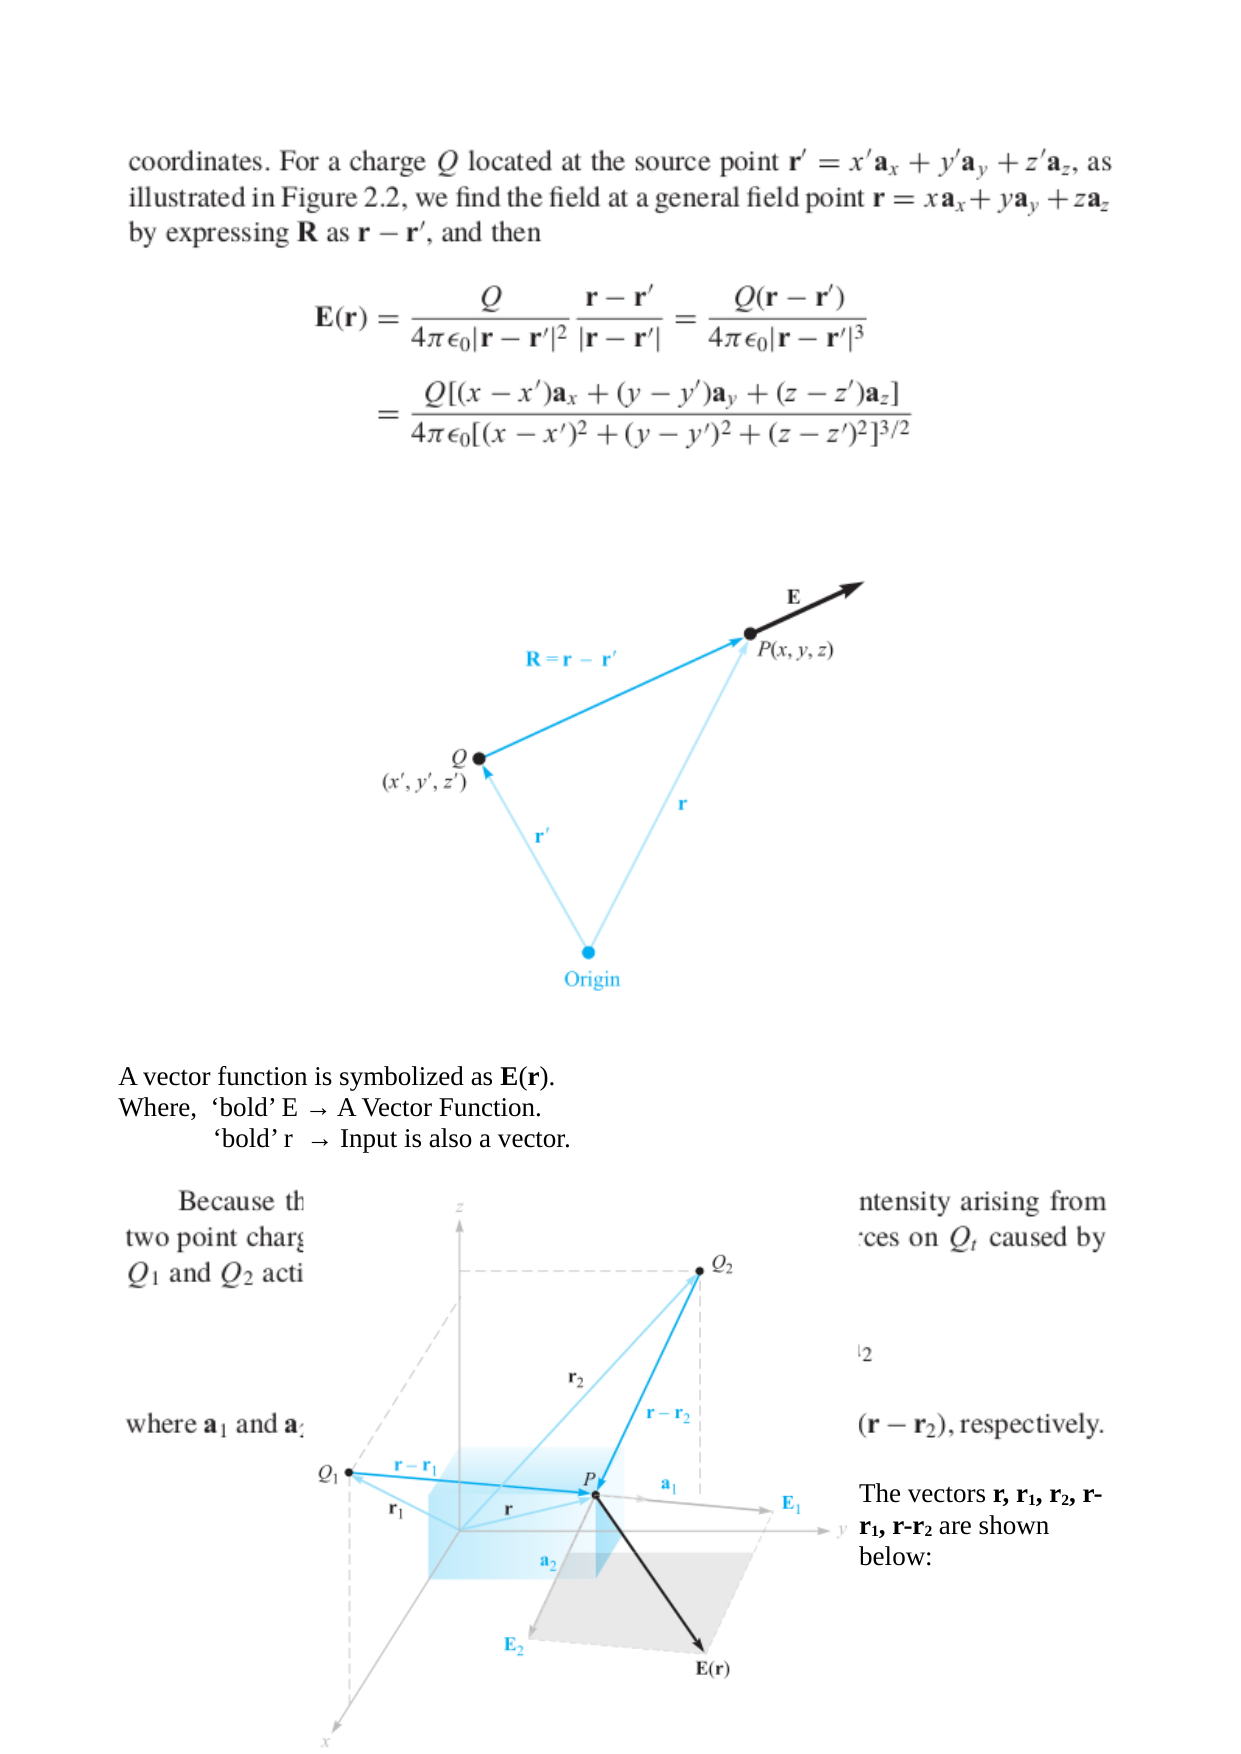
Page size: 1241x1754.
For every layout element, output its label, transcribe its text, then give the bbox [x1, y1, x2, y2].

text The vectors r, r1, r2, r-r1, r-r2 are shown below: [859, 1478, 1122, 1571]
picture [299, 281, 942, 472]
picture [118, 1181, 1123, 1754]
text [118, 1478, 303, 1571]
text ‘bold’ r → Input is also a vector. [118, 1122, 1122, 1153]
picture [118, 147, 1123, 251]
text A vector function is symbolized as E(r). [118, 1060, 1122, 1091]
text Where, ‘bold’ E → A Vector Function. [118, 1091, 1122, 1122]
picture [336, 530, 905, 1008]
